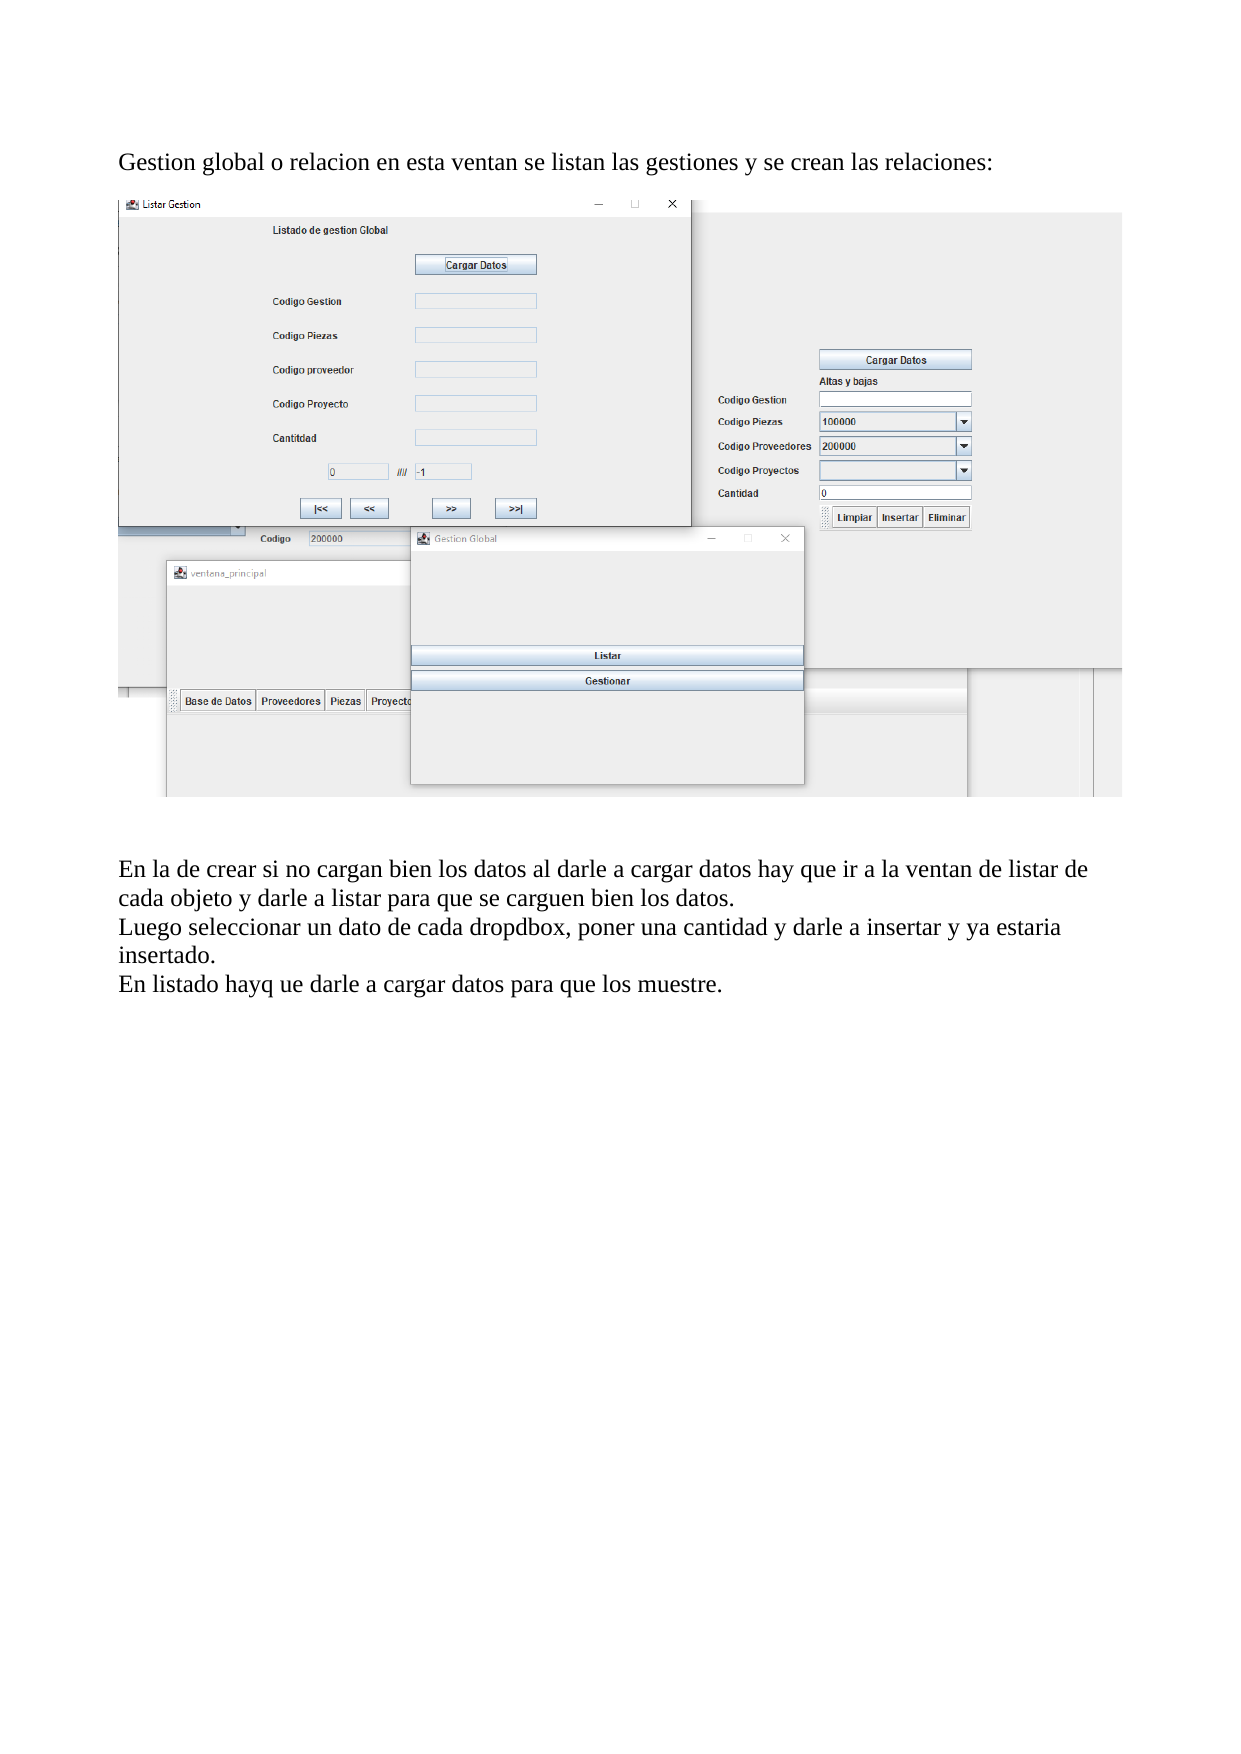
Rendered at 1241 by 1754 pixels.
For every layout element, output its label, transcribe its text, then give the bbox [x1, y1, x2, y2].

text En listado hayq ue darle a cargar datos para que los muestre. [118, 969, 1122, 998]
picture [118, 200, 1123, 797]
text En la de crear si no cargan bien los datos al darle a cargar datos hay que ir a la ventan de listar de cada objeto y darle a listar para que se carguen bien los datos. [118, 854, 1122, 912]
text Gestion global o relacion en esta ventan se listan las gestiones y se crean las relaciones: [118, 147, 1122, 176]
text Luego seleccionar un dato de cada dropdbox, poner una cantidad y darle a insertar y ya estaria insertado. [118, 912, 1122, 969]
